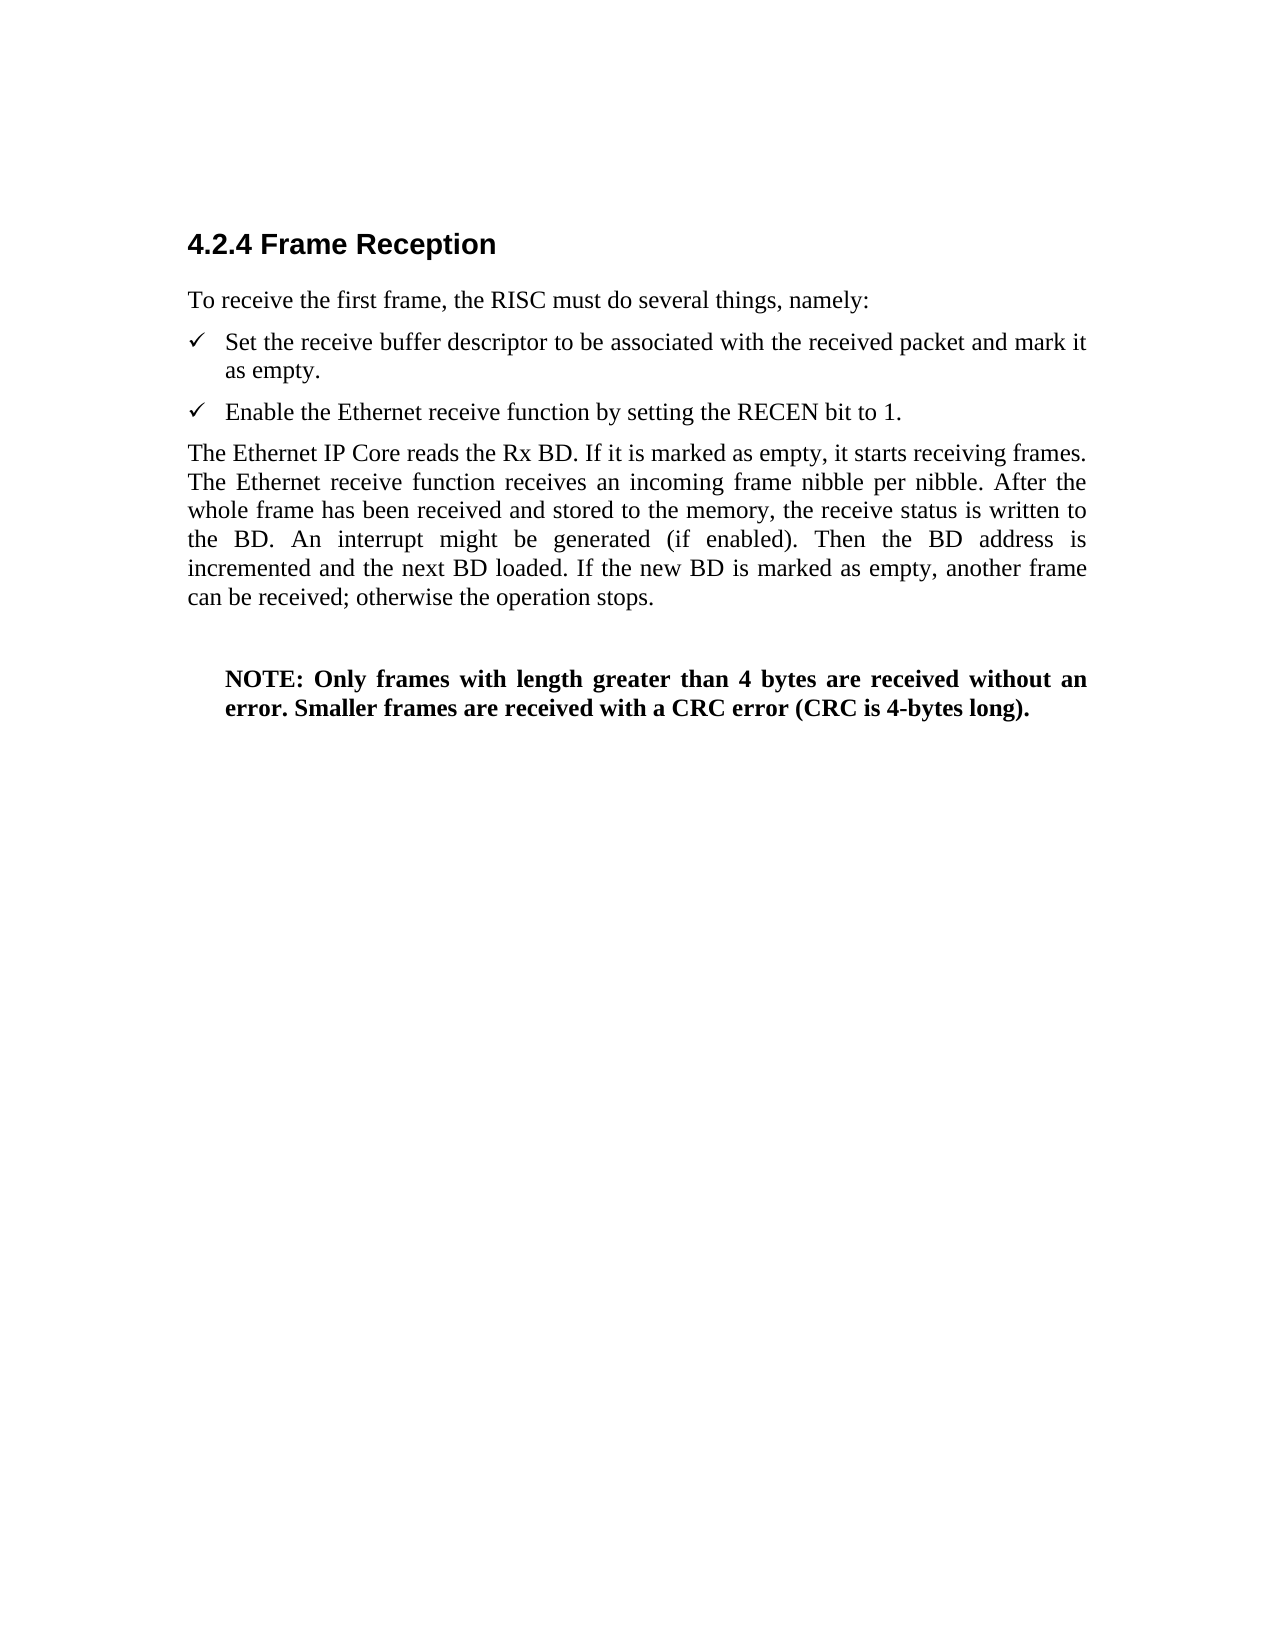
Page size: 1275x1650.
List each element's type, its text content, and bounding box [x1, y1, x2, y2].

subtitle 4.2.4 Frame Reception [187, 227, 1088, 261]
text The Ethernet IP Core reads the Rx BD. If it is marked as empty, it starts receiving frames. The Ethernet receive function receives an incoming frame nibble per nibble. After the whole frame has been received and stored to the memory, the receive status is written to the BD. An interrupt might be generated (if enabled). Then the BD address is incremented and the next BD loaded. If the new BD is marked as empty, another frame can be received; otherwise the operation stops. [187, 438, 1088, 611]
list Enable the Ethernet receive function by setting the RECEN bit to 1. [187, 397, 1088, 426]
list Set the receive buffer descriptor to be associated with the received packet and mark it as empty. [187, 327, 1088, 384]
text To receive the first frame, the RISC must do several things, namely: [187, 286, 1088, 314]
list NOTE: Only frames with length greater than 4 bytes are received without an error. Smaller frames are received with a CRC error (CRC is 4-bytes long). [187, 664, 1088, 722]
